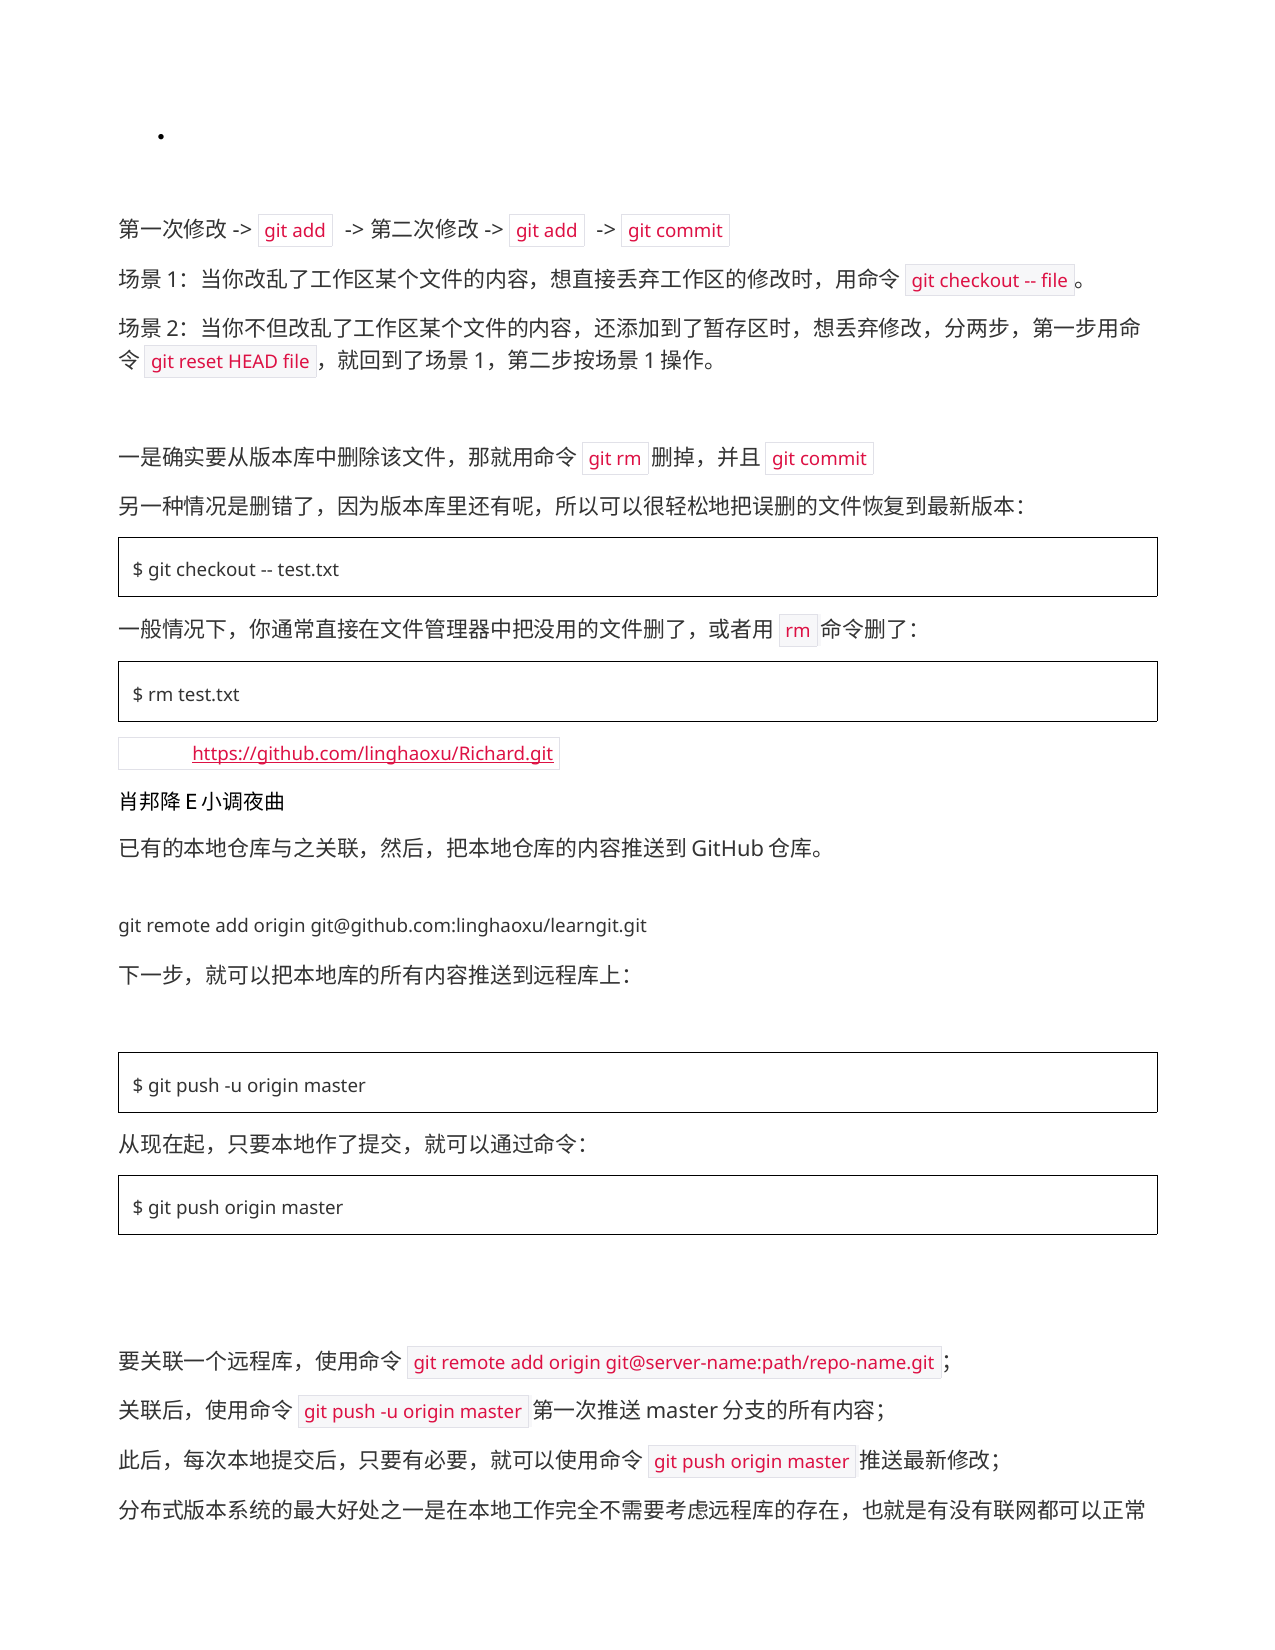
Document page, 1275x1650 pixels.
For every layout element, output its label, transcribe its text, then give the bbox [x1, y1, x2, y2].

text [560, 737, 1157, 769]
text $ git push -u origin master [119, 1053, 1157, 1112]
text $ rm test.txt [119, 662, 1157, 721]
text 下一步，就可以把本地库的所有内容推送到远程库上： [118, 958, 1157, 990]
text git remote add origin git@github.com:linghaoxu/learngit.git [118, 878, 1157, 938]
text $ git push origin master [119, 1176, 1157, 1234]
text 另一种情况是删错了，因为版本库里还有呢，所以可以很轻松地把误删的文件恢复到最新版本： [118, 489, 1157, 521]
text 场景2：当你不但改乱了工作区某个文件的内容，还添加到了暂存区时，想丢弃修改，分两步，第一步用命令git reset HEAD file，就回到了场景1，第二步按场景1操作。 [118, 311, 1157, 377]
text 一般情况下，你通常直接在文件管理器中把没用的文件删了，或者用rm命令删了： [118, 612, 1157, 646]
text 场景1：当你改乱了工作区某个文件的内容，想直接丢弃工作区的修改时，用命令git checkout -- file。 [118, 262, 1157, 296]
text 一是确实要从版本库中删除该文件，那就用命令git rm删掉，并且git commit [118, 439, 1157, 474]
text 从现在起，只要本地作了提交，就可以通过命令： [118, 1127, 1157, 1159]
text 已有的本地仓库与之关联，然后，把本地仓库的内容推送到GitHub仓库。 [118, 831, 1157, 863]
text 关联后，使用命令git push -u origin master第一次推送master分支的所有内容； [118, 1393, 1157, 1427]
text 分布式版本系统的最大好处之一是在本地工作完全不需要考虑远程库的存在，也就是有没有联网都可以正常 [118, 1493, 1157, 1524]
text 肖邦降E小调夜曲 [118, 784, 1157, 816]
text $ git checkout -- test.txt [119, 538, 1157, 596]
text 此后，每次本地提交后，只要有必要，就可以使用命令git push origin master推送最新修改； [118, 1443, 1157, 1477]
text 第一次修改 -> git add -> 第二次修改 -> git add -> git commit [118, 212, 1157, 246]
text https://github.com/linghaoxu/Richard.git [119, 738, 559, 769]
text 要关联一个远程库，使用命令git remote add origin git@server-name:path/repo-name.git； [118, 1344, 1157, 1378]
